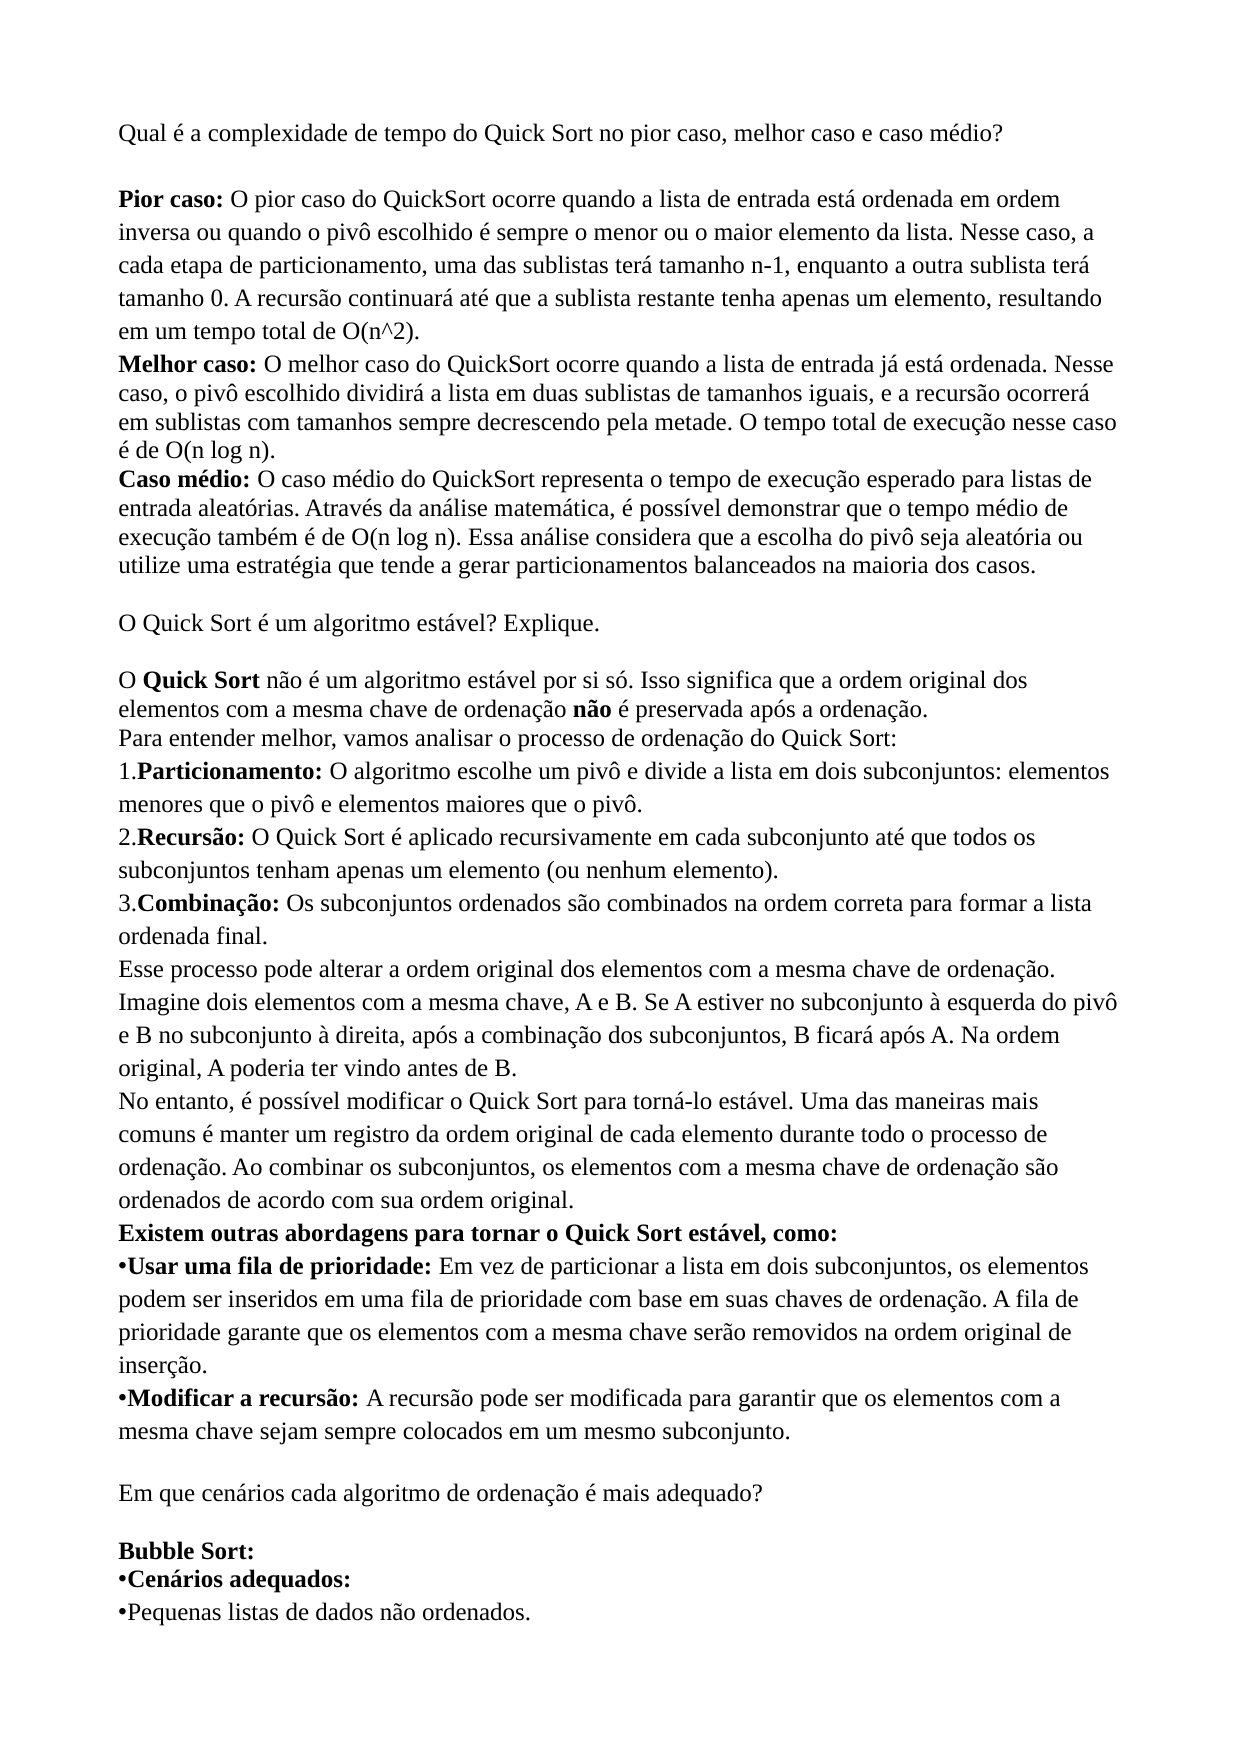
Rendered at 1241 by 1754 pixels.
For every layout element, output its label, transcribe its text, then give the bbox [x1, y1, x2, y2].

list Pequenas listas de dados não ordenados. [118, 1597, 1122, 1626]
text No entanto, é possível modificar o Quick Sort para torná-lo estável. Uma das maneiras mais comuns é manter um registro da ordem original de cada elemento durante todo o processo de ordenação. Ao combinar os subconjuntos, os elementos com a mesma chave de ordenação são ordenados de acordo com sua ordem original. [118, 1086, 1122, 1214]
list Usar uma fila de prioridade: Em vez de particionar a lista em dois subconjuntos, os elementos podem ser inseridos em uma fila de prioridade com base em suas chaves de ordenação. A fila de prioridade garante que os elementos com a mesma chave serão removidos na ordem original de inserção. [118, 1251, 1122, 1379]
list Combinação: Os subconjuntos ordenados são combinados na ordem correta para formar a lista ordenada final. [118, 888, 1122, 950]
text Em que cenários cada algoritmo de ordenação é mais adequado? Bubble Sort: [118, 1449, 1122, 1564]
list Qual é a complexidade de tempo do Quick Sort no pior caso, melhor caso e caso médio? Pior caso: O pior caso do QuickSort ocorre quando a lista de entrada está ordenada em ordem inversa ou quando o pivô escolhido é sempre o menor ou o maior elemento da lista. Nesse caso, a cada etapa de particionamento, uma das sublistas terá tamanho n-1, enquanto a outra sublista terá tamanho 0. A recursão continuará até que a sublista restante tenha apenas um elemento, resultando em um tempo total de O(n^2). [118, 118, 1122, 345]
list Particionamento: O algoritmo escolhe um pivô e divide a lista em dois subconjuntos: elementos menores que o pivô e elementos maiores que o pivô. [118, 756, 1122, 818]
text Para entender melhor, vamos analisar o processo de ordenação do Quick Sort: [118, 723, 1122, 752]
text Melhor caso: O melhor caso do QuickSort ocorre quando a lista de entrada já está ordenada. Nesse caso, o pivô escolhido dividirá a lista em duas sublistas de tamanhos iguais, e a recursão ocorrerá em sublistas com tamanhos sempre decrescendo pela metade. O tempo total de execução nesse caso é de O(n log n). Caso médio: O caso médio do QuickSort representa o tempo de execução esperado para listas de entrada aleatórias. Através da análise matemática, é possível demonstrar que o tempo médio de execução também é de O(n log n). Essa análise considera que a escolha do pivô seja aleatória ou utilize uma estratégia que tende a gerar particionamentos balanceados na maioria dos casos. [118, 349, 1122, 579]
text Esse processo pode alterar a ordem original dos elementos com a mesma chave de ordenação. Imagine dois elementos com a mesma chave, A e B. Se A estiver no subconjunto à esquerda do pivô e B no subconjunto à direita, após a combinação dos subconjuntos, B ficará após A. Na ordem original, A poderia ter vindo antes de B. [118, 954, 1122, 1082]
text O Quick Sort é um algoritmo estável? Explique. O Quick Sort não é um algoritmo estável por si só. Isso significa que a ordem original dos elementos com a mesma chave de ordenação não é preservada após a ordenação. [118, 579, 1122, 723]
text Existem outras abordagens para tornar o Quick Sort estável, como: [118, 1218, 1122, 1247]
list Modificar a recursão: A recursão pode ser modificada para garantir que os elementos com a mesma chave sejam sempre colocados em um mesmo subconjunto. [118, 1383, 1122, 1445]
list Recursão: O Quick Sort é aplicado recursivamente em cada subconjunto até que todos os subconjuntos tenham apenas um elemento (ou nenhum elemento). [118, 822, 1122, 884]
list Cenários adequados: [118, 1564, 1122, 1593]
